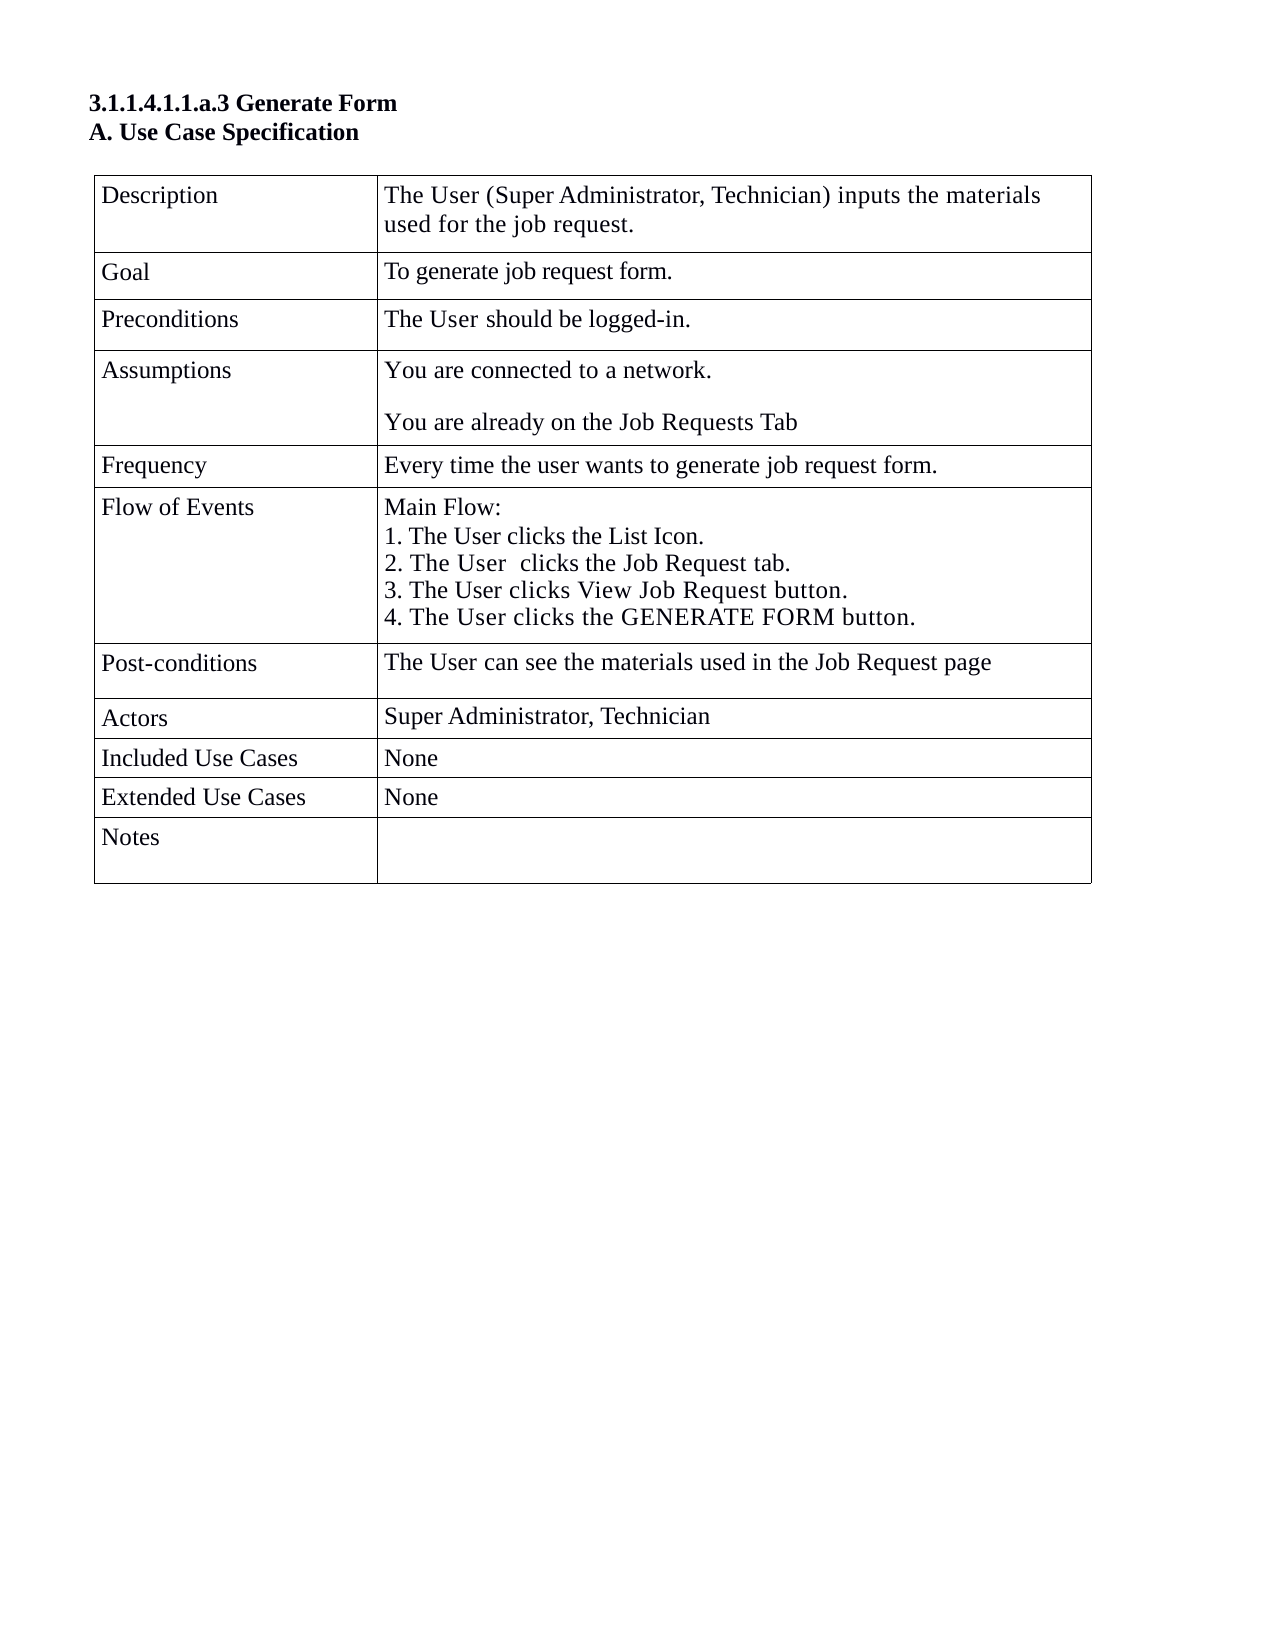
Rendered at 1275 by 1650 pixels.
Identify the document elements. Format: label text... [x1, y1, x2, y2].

table_cell None [378, 739, 1091, 777]
table_cell Frequency [95, 446, 377, 487]
text A. Use Case Specification [88, 117, 1186, 146]
table_cell Actors [95, 699, 377, 737]
table_cell Notes [95, 818, 377, 883]
table_cell [378, 818, 1091, 883]
table_cell Super Administrator, Technician [378, 699, 1091, 737]
table_cell To generate job request form. [378, 253, 1091, 299]
table_cell Extended Use Cases [95, 778, 377, 817]
table_header Description [95, 176, 377, 252]
table_cell Included Use Cases [95, 739, 377, 777]
text 3.1.1.4.1.1.a.3 Generate Form [88, 88, 1186, 117]
table_cell You are connected to a network. You are already on the Job Requests Tab [378, 351, 1091, 445]
table_cell Main Flow: 1. The User clicks the List Icon. 2. The User clicks the Job Request tab. 3. The User clicks View Job Request button. 4. The User clicks the GENERATE FORM button. [378, 488, 1091, 643]
table_cell Goal [95, 253, 377, 299]
table_cell The User should be logged-in. [378, 300, 1091, 349]
table_cell Preconditions [95, 300, 377, 349]
table_cell None [378, 778, 1091, 817]
table_header The User (Super Administrator, Technician) inputs the materials used for the job request. [378, 176, 1091, 252]
table_cell Assumptions [95, 351, 377, 445]
table_cell Flow of Events [95, 488, 377, 643]
table_cell Every time the user wants to generate job request form. [378, 446, 1091, 487]
table_cell The User can see the materials used in the Job Request page [378, 644, 1091, 698]
table_cell Post-conditions [95, 644, 377, 698]
